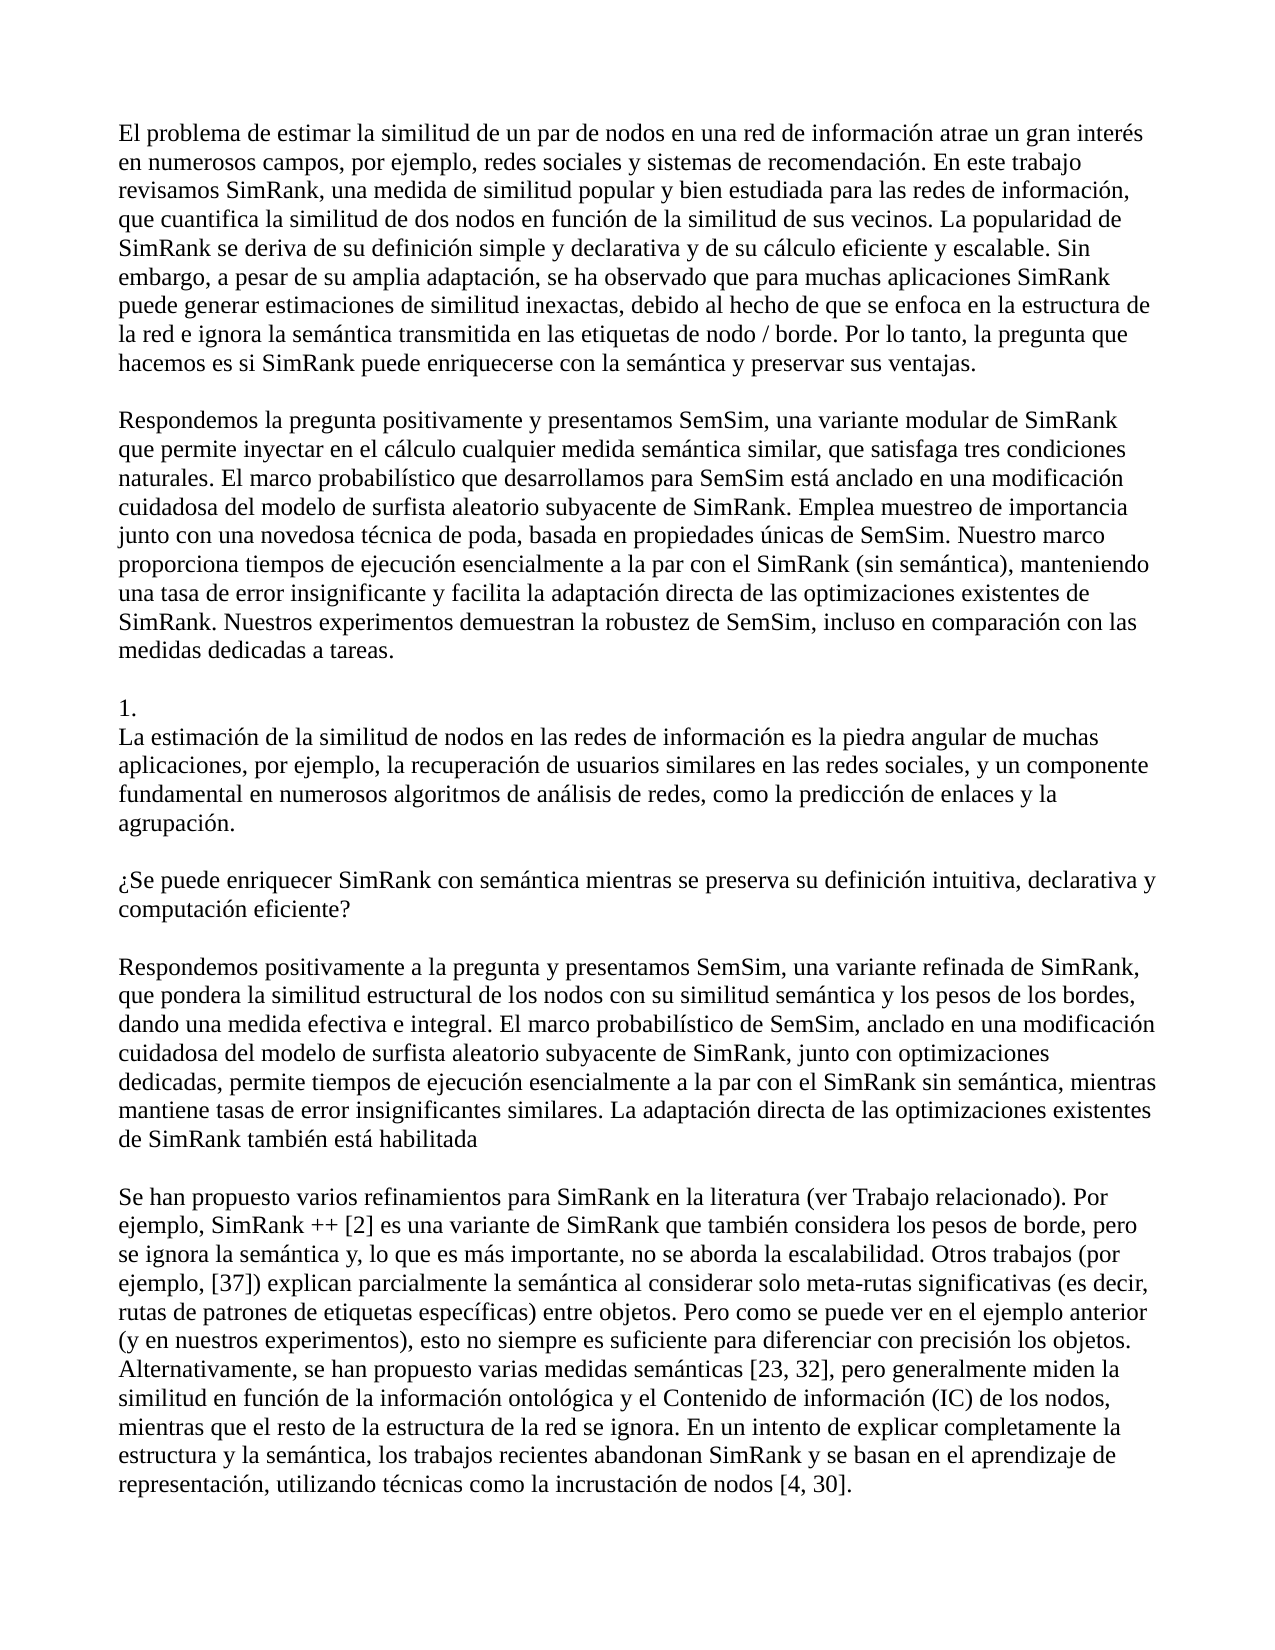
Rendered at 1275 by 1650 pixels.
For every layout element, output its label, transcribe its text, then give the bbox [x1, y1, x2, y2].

text Se han propuesto varios refinamientos para SimRank en la literatura (ver Trabajo relacionado). Por ejemplo, SimRank ++ [2] es una variante de SimRank que también considera los pesos de borde, pero se ignora la semántica y, lo que es más importante, no se aborda la escalabilidad. Otros trabajos (por ejemplo, [37]) explican parcialmente la semántica al considerar solo meta-rutas significativas (es decir, rutas de patrones de etiquetas específicas) entre objetos. Pero como se puede ver en el ejemplo anterior (y en nuestros experimentos), esto no siempre es suficiente para diferenciar con precisión los objetos. Alternativamente, se han propuesto varias medidas semánticas [23, 32], pero generalmente miden la similitud en función de la información ontológica y el Contenido de información (IC) de los nodos, mientras que el resto de la estructura de la red se ignora. En un intento de explicar completamente la estructura y la semántica, los trabajos recientes abandonan SimRank y se basan en el aprendizaje de representación, utilizando técnicas como la incrustación de nodos [4, 30]. [118, 1182, 1157, 1498]
text Respondemos la pregunta positivamente y presentamos SemSim, una variante modular de SimRank que permite inyectar en el cálculo cualquier medida semántica similar, que satisfaga tres condiciones naturales. El marco probabilístico que desarrollamos para SemSim está anclado en una modificación cuidadosa del modelo de surfista aleatorio subyacente de SimRank. Emplea muestreo de importancia junto con una novedosa técnica de poda, basada en propiedades únicas de SemSim. Nuestro marco proporciona tiempos de ejecución esencialmente a la par con el SimRank (sin semántica), manteniendo una tasa de error insignificante y facilita la adaptación directa de las optimizaciones existentes de SimRank. Nuestros experimentos demuestran la robustez de SemSim, incluso en comparación con las medidas dedicadas a tareas. [118, 406, 1157, 664]
text El problema de estimar la similitud de un par de nodos en una red de información atrae un gran interés en numerosos campos, por ejemplo, redes sociales y sistemas de recomendación. En este trabajo revisamos SimRank, una medida de similitud popular y bien estudiada para las redes de información, que cuantifica la similitud de dos nodos en función de la similitud de sus vecinos. La popularidad de SimRank se deriva de su definición simple y declarativa y de su cálculo eficiente y escalable. Sin embargo, a pesar de su amplia adaptación, se ha observado que para muchas aplicaciones SimRank puede generar estimaciones de similitud inexactas, debido al hecho de que se enfoca en la estructura de la red e ignora la semántica transmitida en las etiquetas de nodo / borde. Por lo tanto, la pregunta que hacemos es si SimRank puede enriquecerse con la semántica y preservar sus ventajas. [118, 118, 1157, 377]
text ¿Se puede enriquecer SimRank con semántica mientras se preserva su definición intuitiva, declarativa y computación eficiente? [118, 866, 1157, 923]
text La estimación de la similitud de nodos en las redes de información es la piedra angular de muchas aplicaciones, por ejemplo, la recuperación de usuarios similares en las redes sociales, y un componente fundamental en numerosos algoritmos de análisis de redes, como la predicción de enlaces y la agrupación. [118, 722, 1157, 837]
text Respondemos positivamente a la pregunta y presentamos SemSim, una variante refinada de SimRank, que pondera la similitud estructural de los nodos con su similitud semántica y los pesos de los bordes, dando una medida efectiva e integral. El marco probabilístico de SemSim, anclado en una modificación cuidadosa del modelo de surfista aleatorio subyacente de SimRank, junto con optimizaciones dedicadas, permite tiempos de ejecución esencialmente a la par con el SimRank sin semántica, mientras mantiene tasas de error insignificantes similares. La adaptación directa de las optimizaciones existentes de SimRank también está habilitada [118, 952, 1157, 1153]
text 1. [118, 693, 1157, 722]
